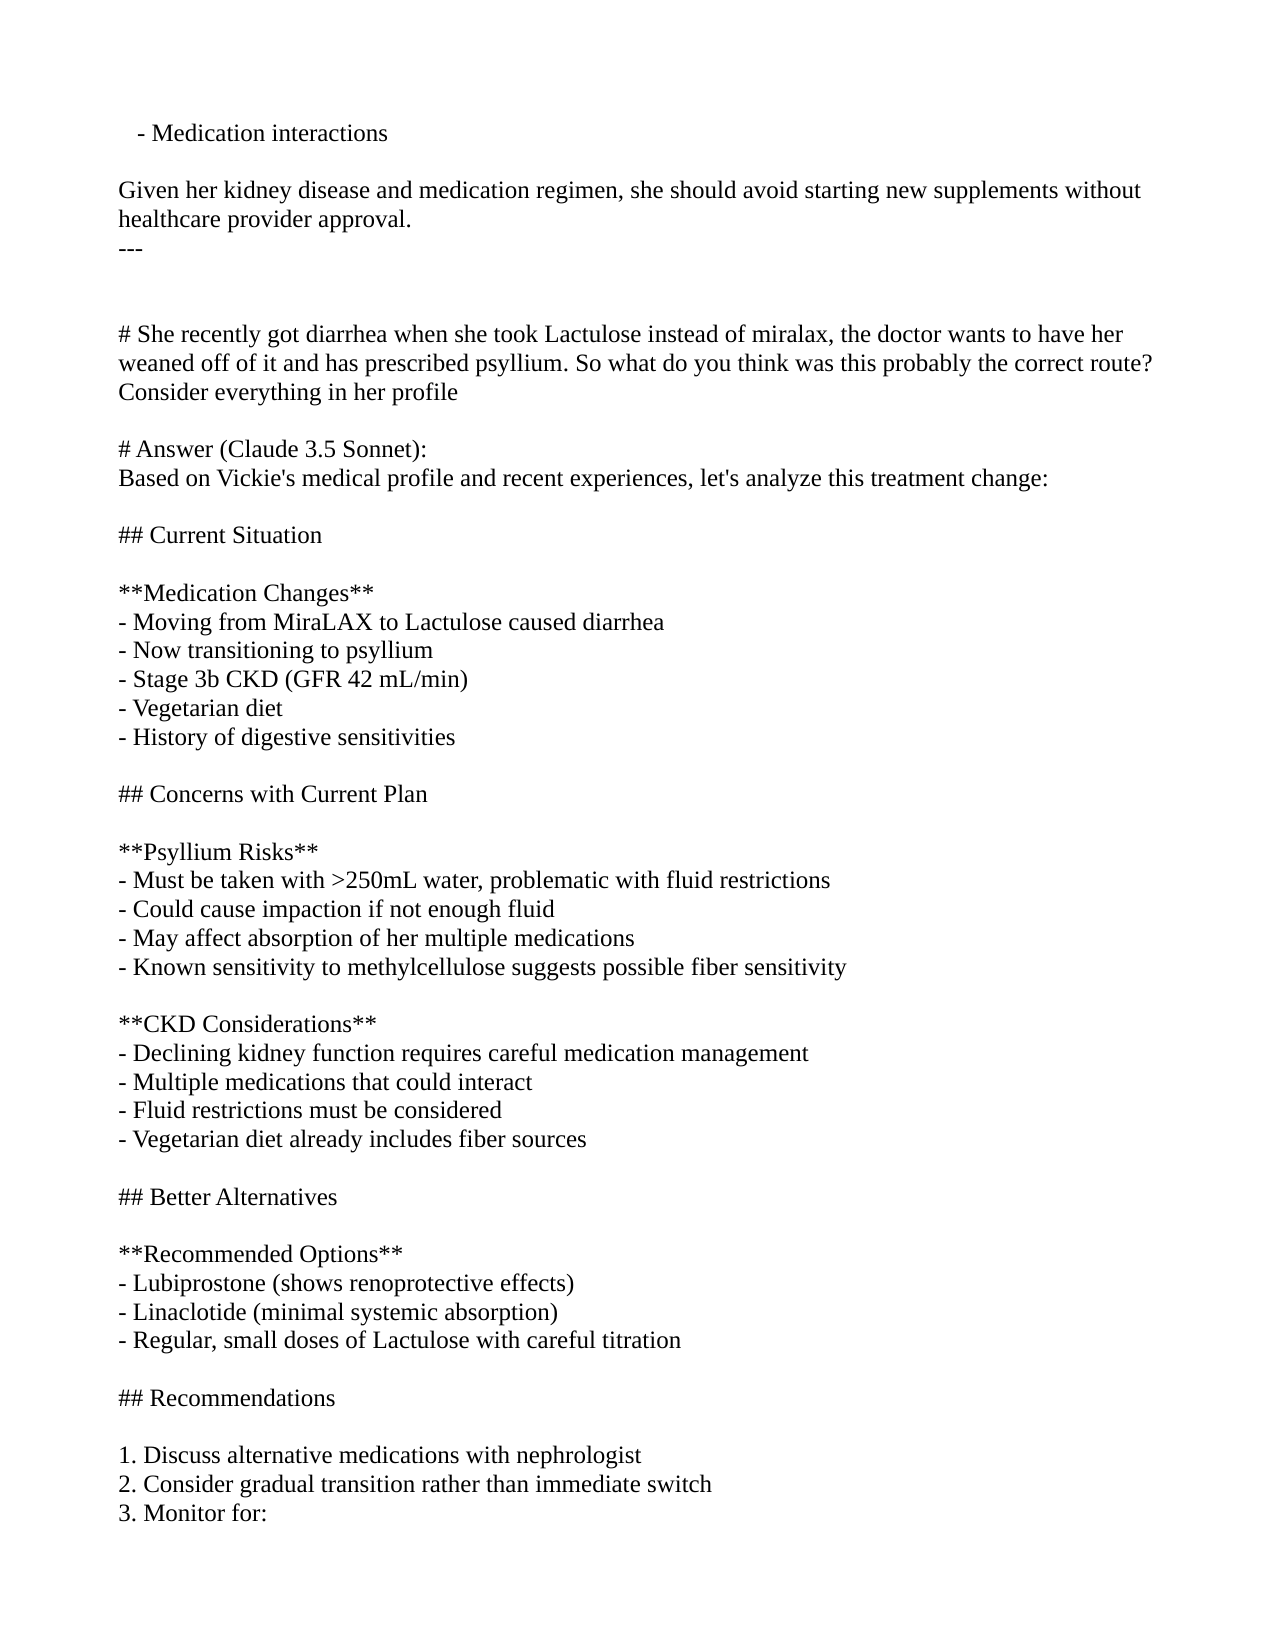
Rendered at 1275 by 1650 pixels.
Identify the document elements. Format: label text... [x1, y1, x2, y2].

text **Medication Changes** [118, 578, 1157, 607]
text 2. Consider gradual transition rather than immediate switch [118, 1469, 1157, 1498]
text 1. Discuss alternative medications with nephrologist [118, 1441, 1157, 1469]
text Given her kidney disease and medication regimen, she should avoid starting new supplements without healthcare provider approval. [118, 176, 1157, 233]
text - History of digestive sensitivities [118, 722, 1157, 751]
text - Lubiprostone (shows renoprotective effects) [118, 1268, 1157, 1297]
text - Could cause impaction if not enough fluid [118, 894, 1157, 923]
text **Recommended Options** [118, 1239, 1157, 1268]
text 3. Monitor for: [118, 1498, 1157, 1527]
text - Regular, small doses of Lactulose with careful titration [118, 1326, 1157, 1354]
text - Now transitioning to psyllium [118, 636, 1157, 664]
text Based on Vickie's medical profile and recent experiences, let's analyze this treatment change: [118, 463, 1157, 492]
text - Vegetarian diet already includes fiber sources [118, 1124, 1157, 1153]
text ## Concerns with Current Plan [118, 779, 1157, 808]
text --- [118, 233, 1157, 262]
text # Answer (Claude 3.5 Sonnet): [118, 434, 1157, 463]
text - Vegetarian diet [118, 693, 1157, 722]
text - Known sensitivity to methylcellulose suggests possible fiber sensitivity [118, 952, 1157, 981]
text - Declining kidney function requires careful medication management [118, 1038, 1157, 1067]
text - Moving from MiraLAX to Lactulose caused diarrhea [118, 607, 1157, 636]
text - Fluid restrictions must be considered [118, 1096, 1157, 1124]
text **Psyllium Risks** [118, 837, 1157, 866]
text - Stage 3b CKD (GFR 42 mL/min) [118, 664, 1157, 693]
text ## Recommendations [118, 1383, 1157, 1412]
text - Linaclotide (minimal systemic absorption) [118, 1297, 1157, 1326]
text **CKD Considerations** [118, 1009, 1157, 1038]
text # She recently got diarrhea when she took Lactulose instead of miralax, the doctor wants to have her weaned off of it and has prescribed psyllium. So what do you think was this probably the correct route? Consider everything in her profile [118, 319, 1157, 406]
text - Medication interactions [118, 118, 1157, 147]
text - Must be taken with >250mL water, problematic with fluid restrictions [118, 866, 1157, 894]
text - May affect absorption of her multiple medications [118, 923, 1157, 952]
text ## Better Alternatives [118, 1182, 1157, 1211]
text - Multiple medications that could interact [118, 1067, 1157, 1096]
text ## Current Situation [118, 521, 1157, 549]
